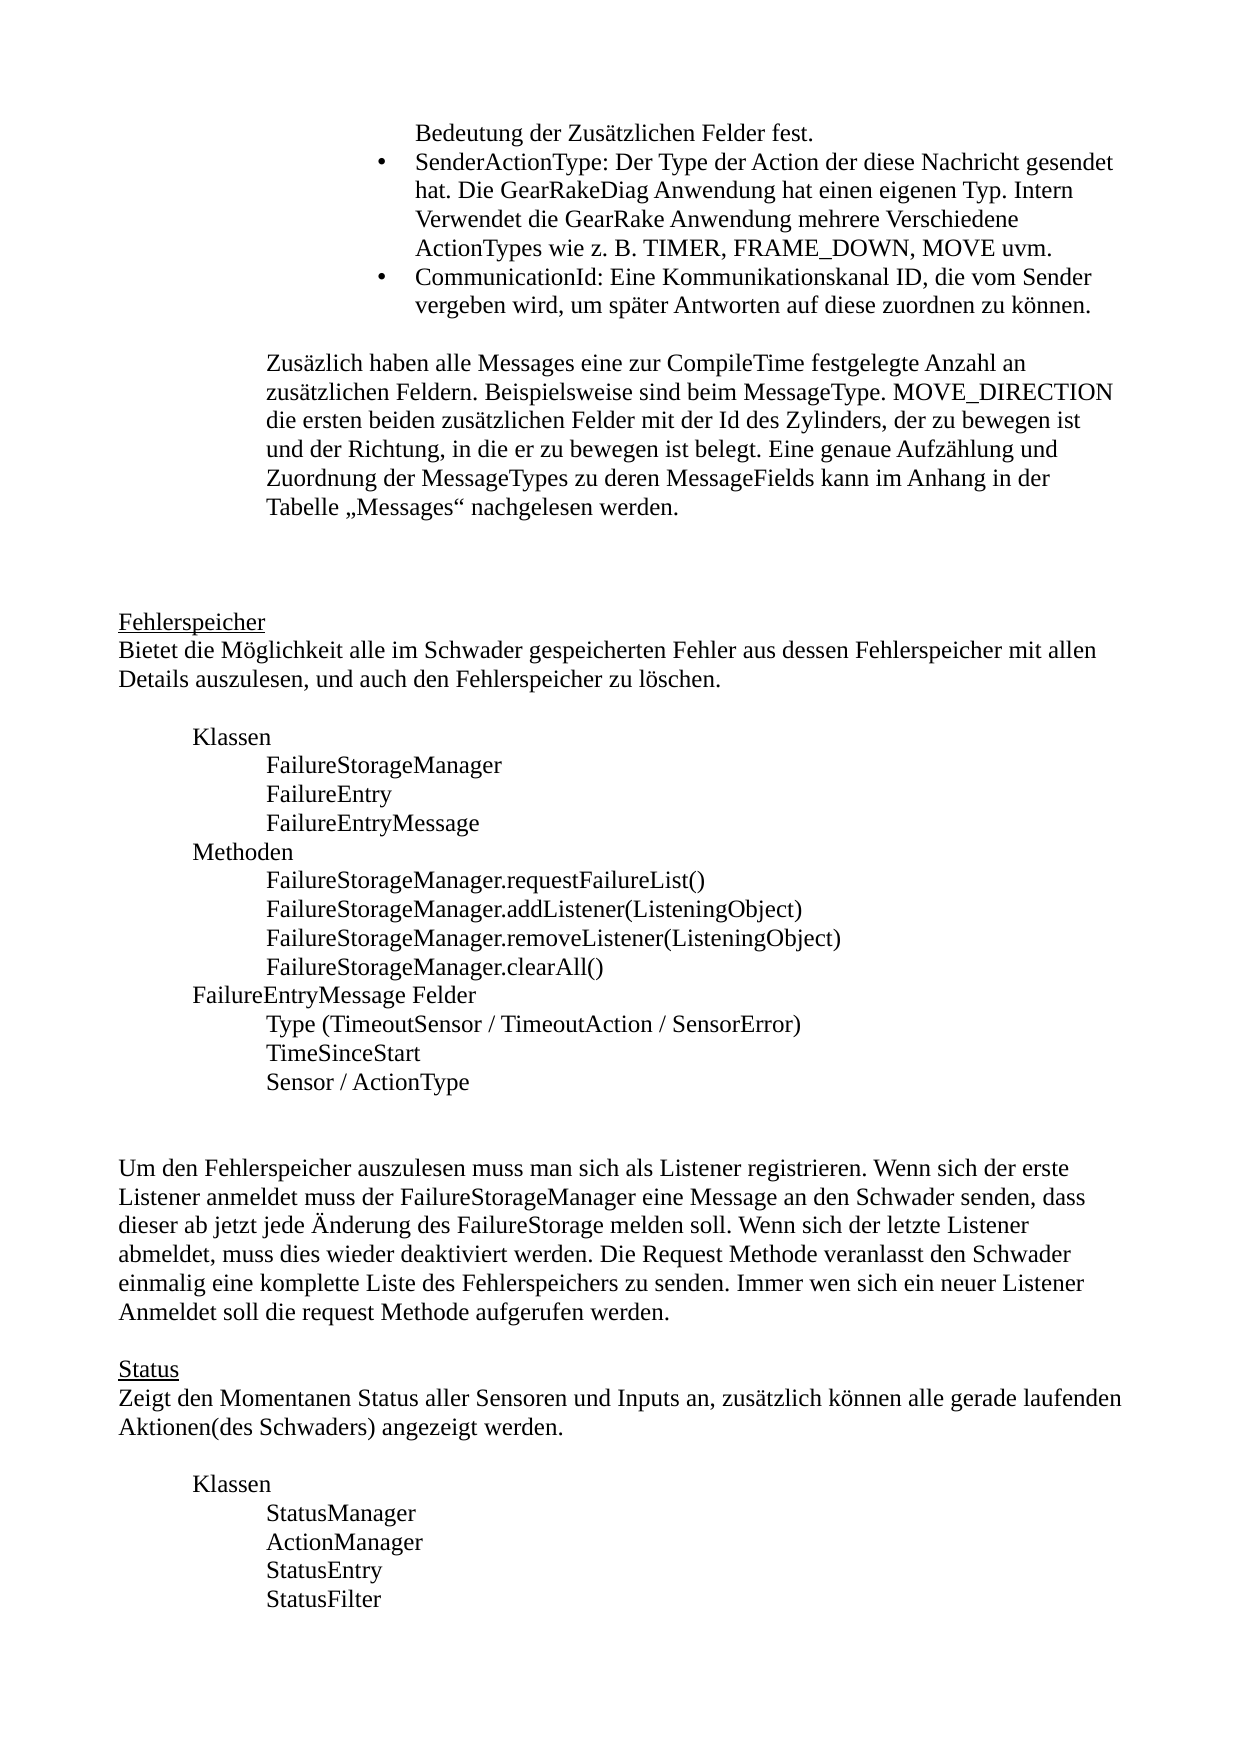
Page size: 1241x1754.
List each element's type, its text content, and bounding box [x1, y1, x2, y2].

text Zeigt den Momentanen Status aller Sensoren und Inputs an, zusätzlich können alle gerade laufenden Aktionen(des Schwaders) angezeigt werden. [118, 1383, 1122, 1441]
text FailureEntryMessage Felder [118, 981, 1122, 1009]
text FailureStorageManager.clearAll() [118, 952, 1122, 981]
text ActionManager [118, 1527, 1122, 1556]
text Status [118, 1354, 1122, 1383]
list CommunicationId: Eine Kommunikationskanal ID, die vom Sender vergeben wird, um später Antworten auf diese zuordnen zu können. [377, 262, 1122, 319]
text Zusäzlich haben alle Messages eine zur CompileTime festgelegte Anzahl an zusätzlichen Feldern. Beispielsweise sind beim MessageType. MOVE_DIRECTION die ersten beiden zusätzlichen Felder mit der Id des Zylinders, der zu bewegen ist und der Richtung, in die er zu bewegen ist belegt. Eine genaue Aufzählung und Zuordnung der MessageTypes zu deren MessageFields kann im Anhang in der Tabelle „Messages“ nachgelesen werden. [266, 348, 1122, 521]
text FailureStorageManager.addListener(ListeningObject) [118, 894, 1122, 923]
list SenderActionType: Der Type der Action der diese Nachricht gesendet hat. Die GearRakeDiag Anwendung hat einen eigenen Typ. Intern Verwendet die GearRake Anwendung mehrere Verschiedene ActionTypes wie z. B. TIMER, FRAME_DOWN, MOVE uvm. [377, 147, 1122, 262]
text TimeSinceStart [118, 1038, 1122, 1067]
text FailureStorageManager.requestFailureList() [118, 866, 1122, 894]
text FailureStorageManager.removeListener(ListeningObject) [118, 923, 1122, 952]
text Klassen [118, 722, 1122, 751]
text FailureStorageManager [118, 751, 1122, 779]
text StatusManager [118, 1498, 1122, 1527]
text Sensor / ActionType [118, 1067, 1122, 1096]
text StatusEntry [118, 1556, 1122, 1584]
text StatusFilter [118, 1584, 1122, 1613]
text Bietet die Möglichkeit alle im Schwader gespeicherten Fehler aus dessen Fehlerspeicher mit allen Details auszulesen, und auch den Fehlerspeicher zu löschen. [118, 636, 1122, 693]
list Bedeutung der Zusätzlichen Felder fest. [377, 118, 1122, 147]
text Fehlerspeicher [118, 607, 1122, 636]
text Um den Fehlerspeicher auszulesen muss man sich als Listener registrieren. Wenn sich der erste Listener anmeldet muss der FailureStorageManager eine Message an den Schwader senden, dass dieser ab jetzt jede Änderung des FailureStorage melden soll. Wenn sich der letzte Listener abmeldet, muss dies wieder deaktiviert werden. Die Request Methode veranlasst den Schwader einmalig eine komplette Liste des Fehlerspeichers zu senden. Immer wen sich ein neuer Listener Anmeldet soll die request Methode aufgerufen werden. [118, 1153, 1122, 1326]
text Klassen [118, 1469, 1122, 1498]
text Methoden [118, 837, 1122, 866]
text FailureEntry [118, 779, 1122, 808]
text Type (TimeoutSensor / TimeoutAction / SensorError) [118, 1009, 1122, 1038]
text FailureEntryMessage [118, 808, 1122, 837]
